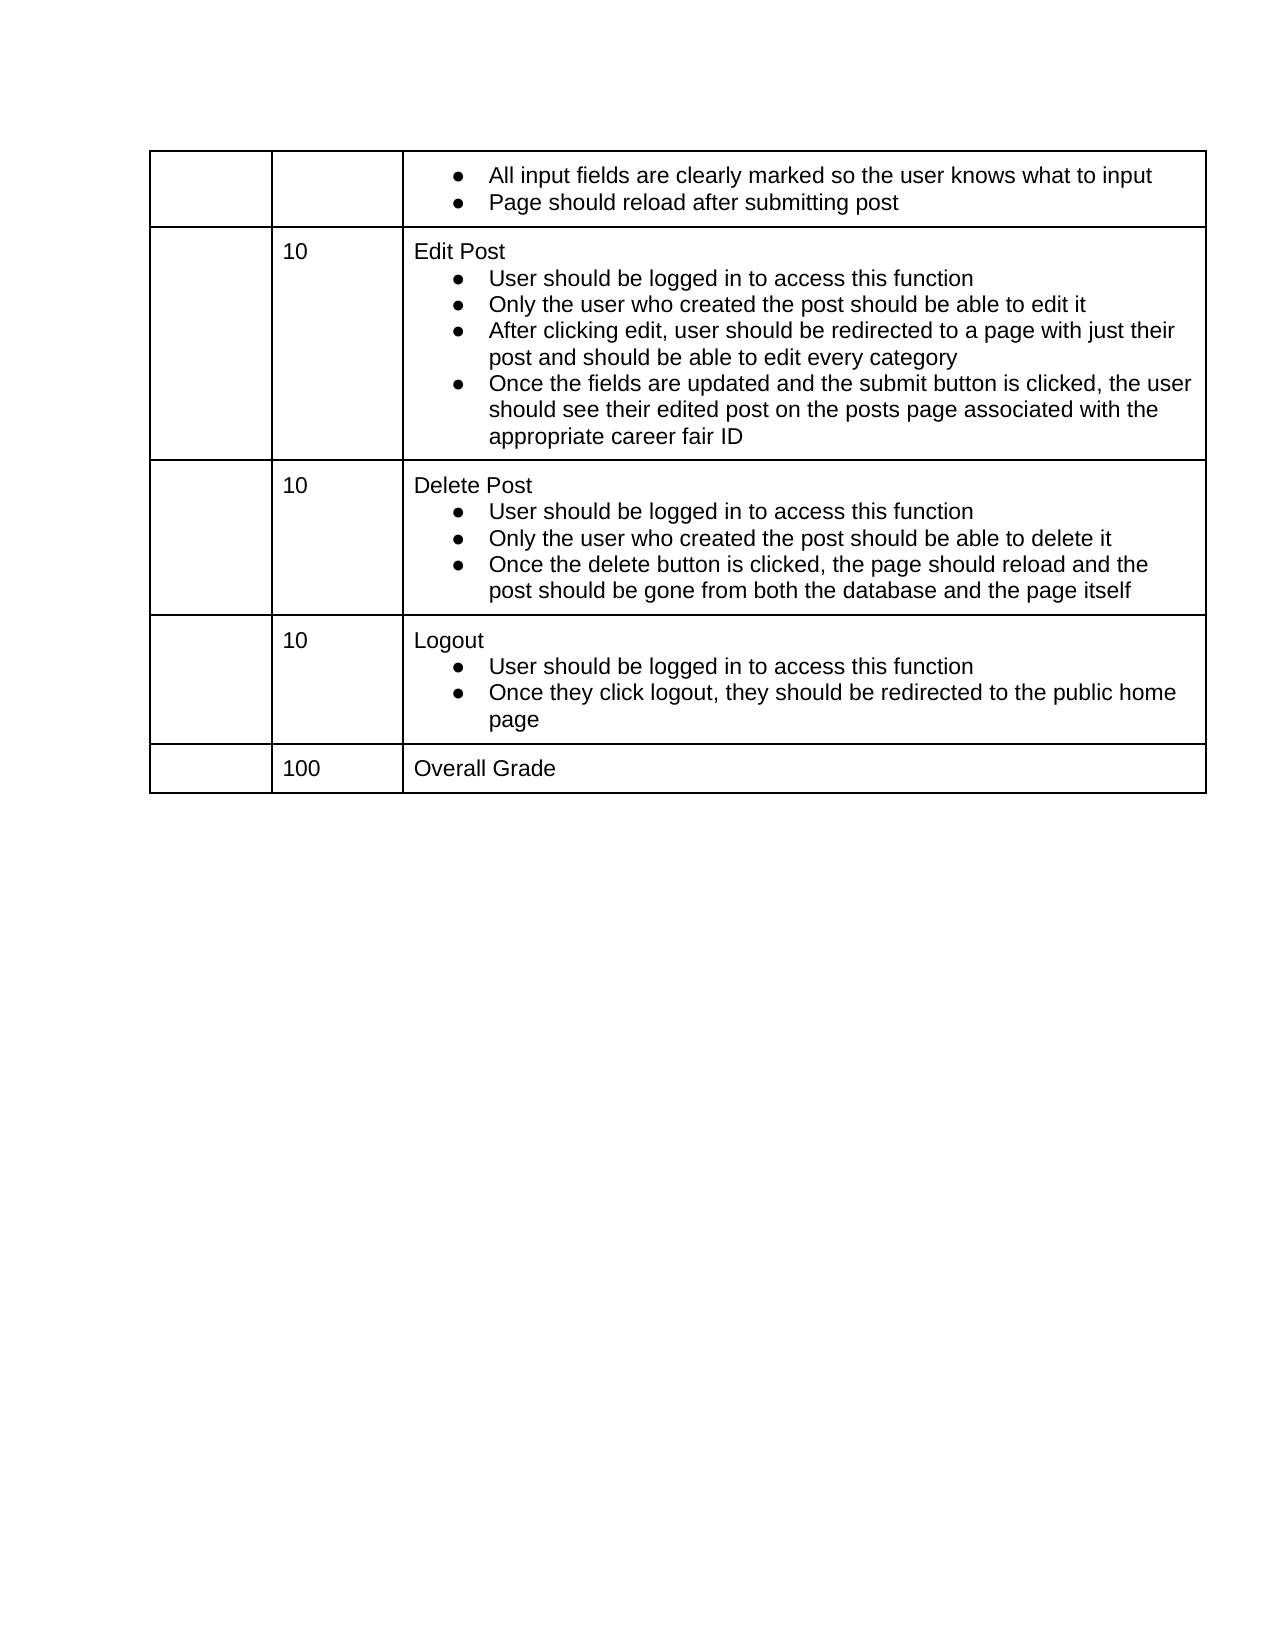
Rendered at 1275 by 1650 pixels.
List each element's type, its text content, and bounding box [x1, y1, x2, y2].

table_cell [151, 228, 271, 459]
table_cell [151, 461, 271, 614]
table_cell [151, 745, 271, 792]
table_cell [151, 152, 271, 226]
table_cell Logout User should be logged in to access this function Once they click logout, they should be redirected to the public home page [404, 616, 1205, 742]
table_cell [151, 616, 271, 742]
table_cell 10 [273, 461, 402, 614]
table_cell Edit Post User should be logged in to access this function Only the user who created the post should be able to edit it After clicking edit, user should be redirected to a page with just their post and should be able to edit every category Once the fields are updated and the submit button is clicked, the user should see their edited post on the posts page associated with the appropriate career fair ID [404, 228, 1205, 459]
table_cell Create Post User should be logged in to access this function All fields should be populated to submit the form and update the database All input fields are clearly marked so the user knows what to input Page should reload after submitting post [404, 152, 1205, 226]
table_cell Delete Post User should be logged in to access this function Only the user who created the post should be able to delete it Once the delete button is clicked, the page should reload and the post should be gone from both the database and the page itself [404, 461, 1205, 614]
table_cell Overall Grade [404, 745, 1205, 792]
table_cell 10 [273, 228, 402, 459]
table_cell 10 [273, 616, 402, 742]
table_cell 100 [273, 745, 402, 792]
table_cell [273, 152, 402, 226]
